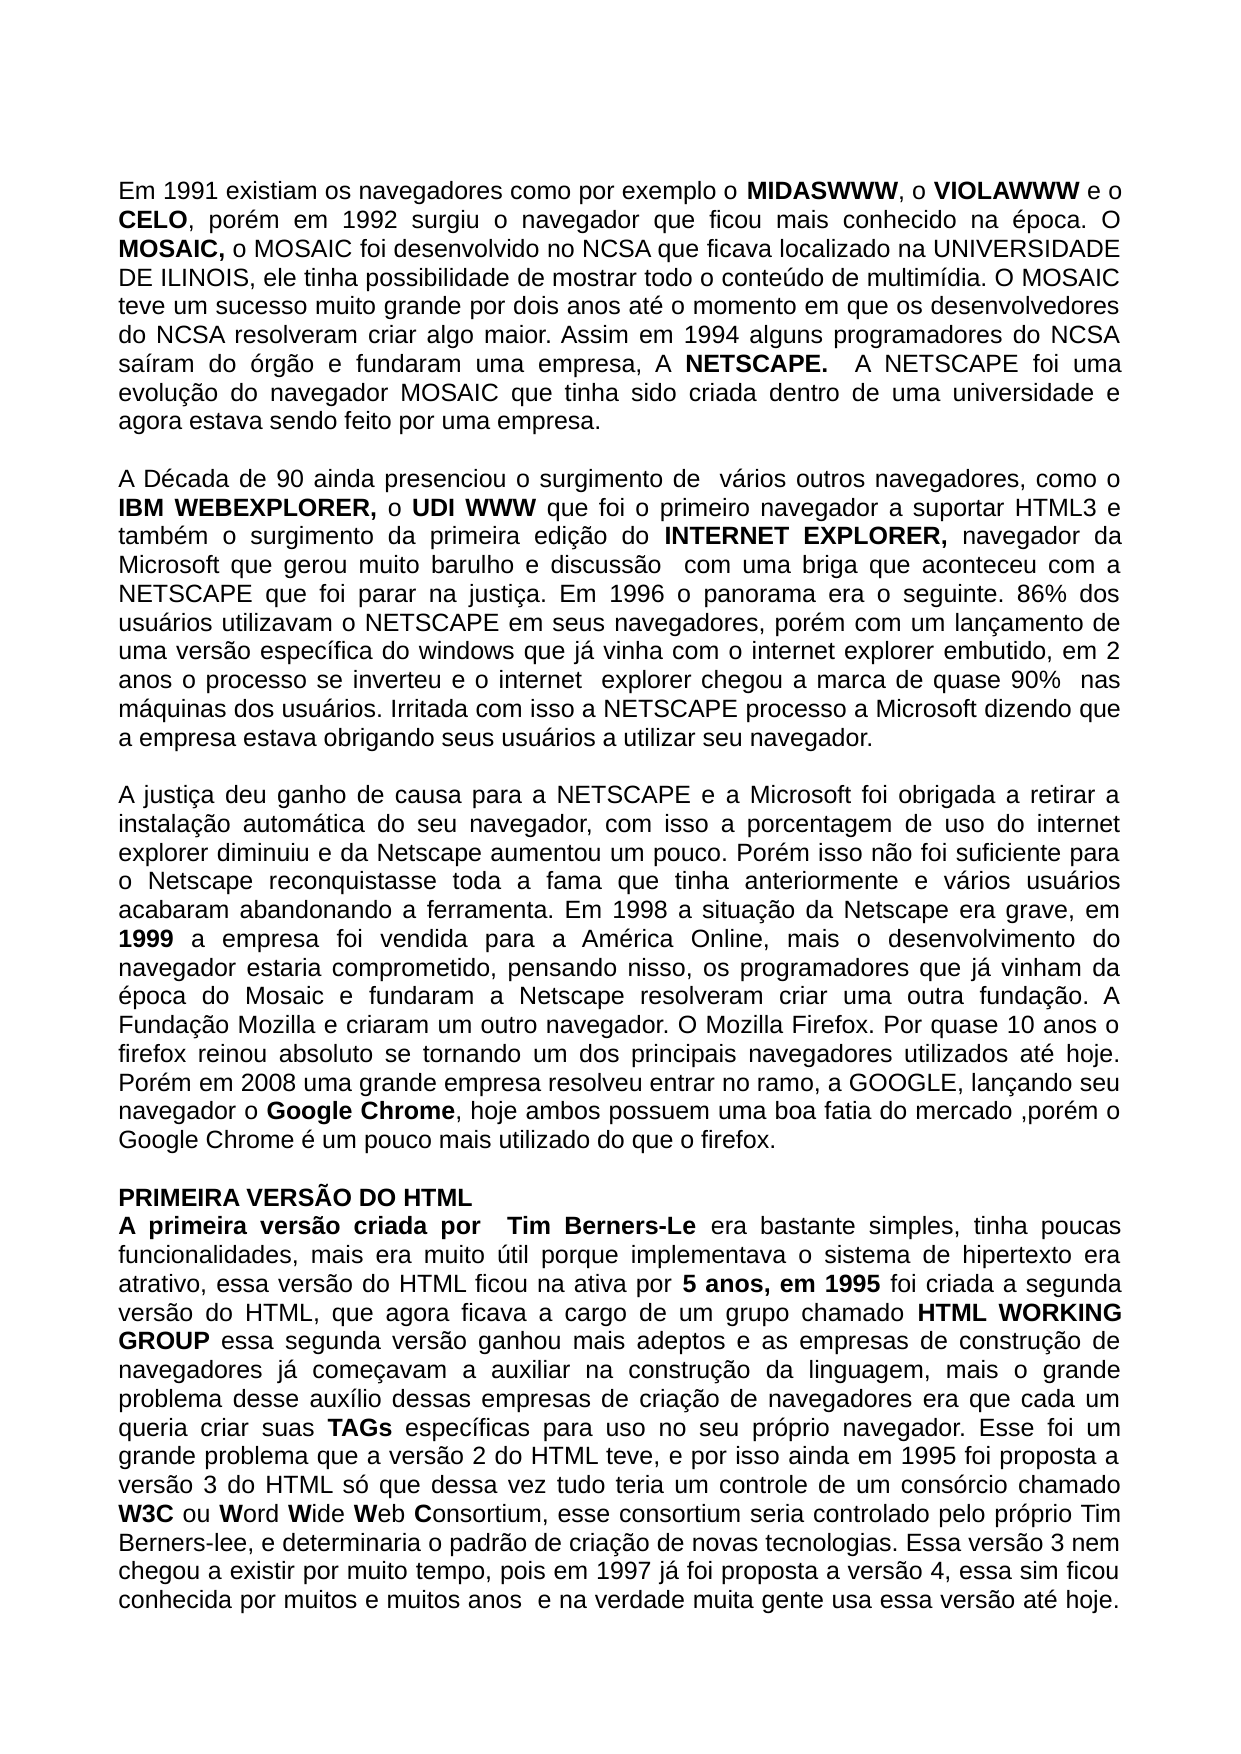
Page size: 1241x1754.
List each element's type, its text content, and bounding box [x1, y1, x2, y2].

text A primeira versão criada por Tim Berners-Le era bastante simples, tinha poucas funcionalidades, mais era muito útil porque implementava o sistema de hipertexto era atrativo, essa versão do HTML ficou na ativa por 5 anos, em 1995 foi criada a segunda versão do HTML, que agora ficava a cargo de um grupo chamado HTML WORKING GROUP essa segunda versão ganhou mais adeptos e as empresas de construção de navegadores já começavam a auxiliar na construção da linguagem, mais o grande problema desse auxílio dessas empresas de criação de navegadores era que cada um queria criar suas TAGs específicas para uso no seu próprio navegador. Esse foi um grande problema que a versão 2 do HTML teve, e por isso ainda em 1995 foi proposta a versão 3 do HTML só que dessa vez tudo teria um controle de um consórcio chamado W3C ou Word Wide Web Consortium, esse consortium seria controlado pelo próprio Tim Berners-lee, e determinaria o padrão de criação de novas tecnologias. Essa versão 3 nem chegou a existir por muito tempo, pois em 1997 já foi proposta a versão 4, essa sim ficou conhecida por muitos e muitos anos e na verdade muita gente usa essa versão até hoje. [118, 1211, 1122, 1614]
text PRIMEIRA VERSÃO DO HTML [118, 1183, 1122, 1211]
text A justiça deu ganho de causa para a NETSCAPE e a Microsoft foi obrigada a retirar a instalação automática do seu navegador, com isso a porcentagem de uso do internet explorer diminuiu e da Netscape aumentou um pouco. Porém isso não foi suficiente para o Netscape reconquistasse toda a fama que tinha anteriormente e vários usuários acabaram abandonando a ferramenta. Em 1998 a situação da Netscape era grave, em 1999 a empresa foi vendida para a América Online, mais o desenvolvimento do navegador estaria comprometido, pensando nisso, os programadores que já vinham da época do Mosaic e fundaram a Netscape resolveram criar uma outra fundação. A Fundação Mozilla e criaram um outro navegador. O Mozilla Firefox. Por quase 10 anos o firefox reinou absoluto se tornando um dos principais navegadores utilizados até hoje. Porém em 2008 uma grande empresa resolveu entrar no ramo, a GOOGLE, lançando seu navegador o Google Chrome, hoje ambos possuem uma boa fatia do mercado ,porém o Google Chrome é um pouco mais utilizado do que o firefox. [118, 780, 1122, 1154]
text Em 1991 existiam os navegadores como por exemplo o MIDASWWW, o VIOLAWWW e o CELO, porém em 1992 surgiu o navegador que ficou mais conhecido na época. O MOSAIC, o MOSAIC foi desenvolvido no NCSA que ficava localizado na UNIVERSIDADE DE ILINOIS, ele tinha possibilidade de mostrar todo o conteúdo de multimídia. O MOSAIC teve um sucesso muito grande por dois anos até o momento em que os desenvolvedores do NCSA resolveram criar algo maior. Assim em 1994 alguns programadores do NCSA saíram do órgão e fundaram uma empresa, A NETSCAPE. A NETSCAPE foi uma evolução do navegador MOSAIC que tinha sido criada dentro de uma universidade e agora estava sendo feito por uma empresa. [118, 176, 1122, 435]
text A Década de 90 ainda presenciou o surgimento de vários outros navegadores, como o IBM WEBEXPLORER, o UDI WWW que foi o primeiro navegador a suportar HTML3 e também o surgimento da primeira edição do INTERNET EXPLORER, navegador da Microsoft que gerou muito barulho e discussão com uma briga que aconteceu com a NETSCAPE que foi parar na justiça. Em 1996 o panorama era o seguinte. 86% dos usuários utilizavam o NETSCAPE em seus navegadores, porém com um lançamento de uma versão específica do windows que já vinha com o internet explorer embutido, em 2 anos o processo se inverteu e o internet explorer chegou a marca de quase 90% nas máquinas dos usuários. Irritada com isso a NETSCAPE processo a Microsoft dizendo que a empresa estava obrigando seus usuários a utilizar seu navegador. [118, 464, 1122, 751]
